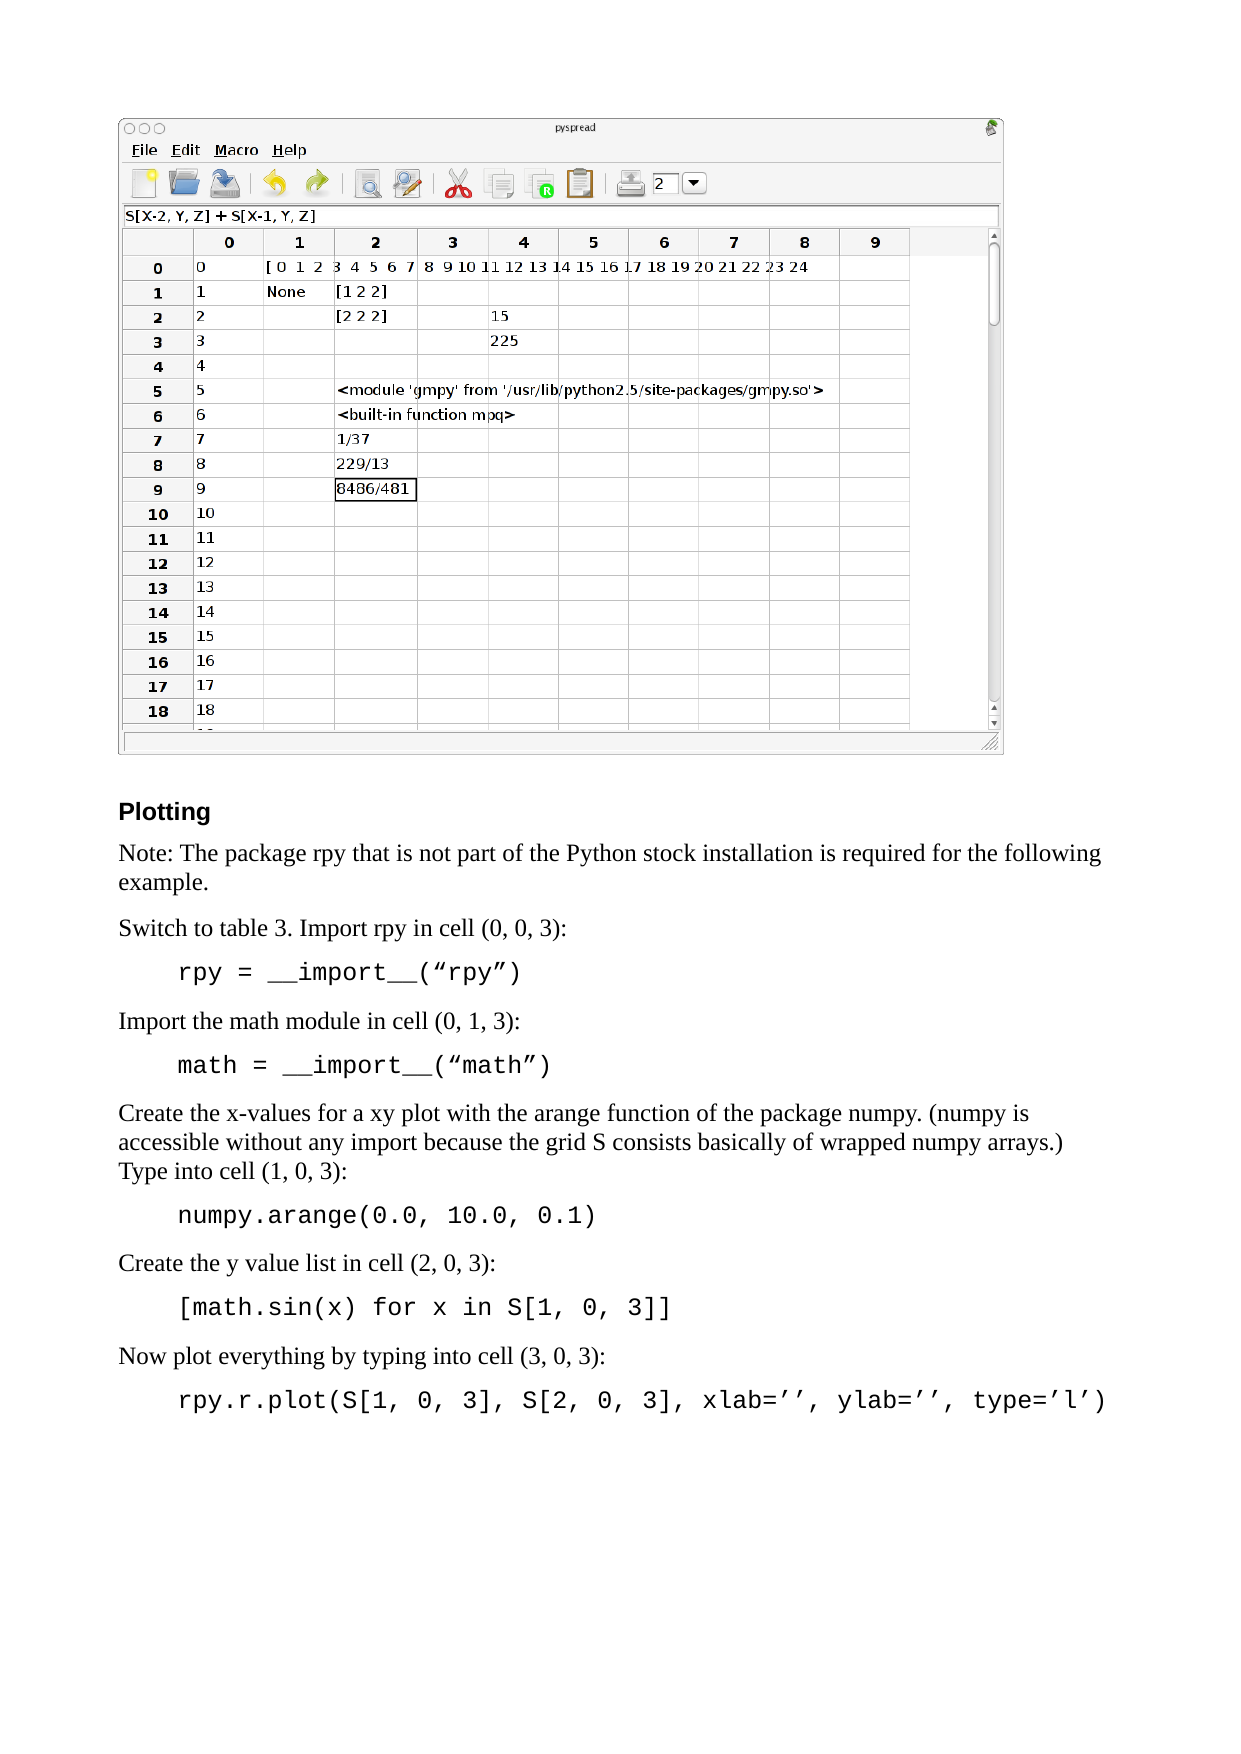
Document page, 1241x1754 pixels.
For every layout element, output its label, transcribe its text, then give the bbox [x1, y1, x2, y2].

subtitle Plotting [118, 797, 1122, 826]
text Now plot everything by typing into cell (3, 0, 3): [118, 1341, 1122, 1369]
text rpy = __import__(“rpy”) [177, 960, 1122, 988]
text Note: The package rpy that is not part of the Python stock installation is required for the following example. [118, 838, 1122, 896]
text Create the y value list in cell (2, 0, 3): [118, 1248, 1122, 1277]
picture [118, 118, 1004, 755]
text Import the math module in cell (0, 1, 3): [118, 1006, 1122, 1034]
text Switch to table 3. Import rpy in cell (0, 0, 3): [118, 913, 1122, 942]
text numpy.arange(0.0, 10.0, 0.1) [177, 1202, 1122, 1231]
text Create the x-values for a xy plot with the arange function of the package numpy. (numpy is accessible without any import because the grid S consists basically of wrapped numpy arrays.) Type into cell (1, 0, 3): [118, 1098, 1122, 1184]
text [math.sin(x) for x in S[1, 0, 3]] [177, 1295, 1122, 1323]
text math = __import__(“math”) [177, 1052, 1122, 1081]
text rpy.r.plot(S[1, 0, 3], S[2, 0, 3], xlab=’’, ylab=’’, type=’l’) [177, 1387, 1122, 1416]
